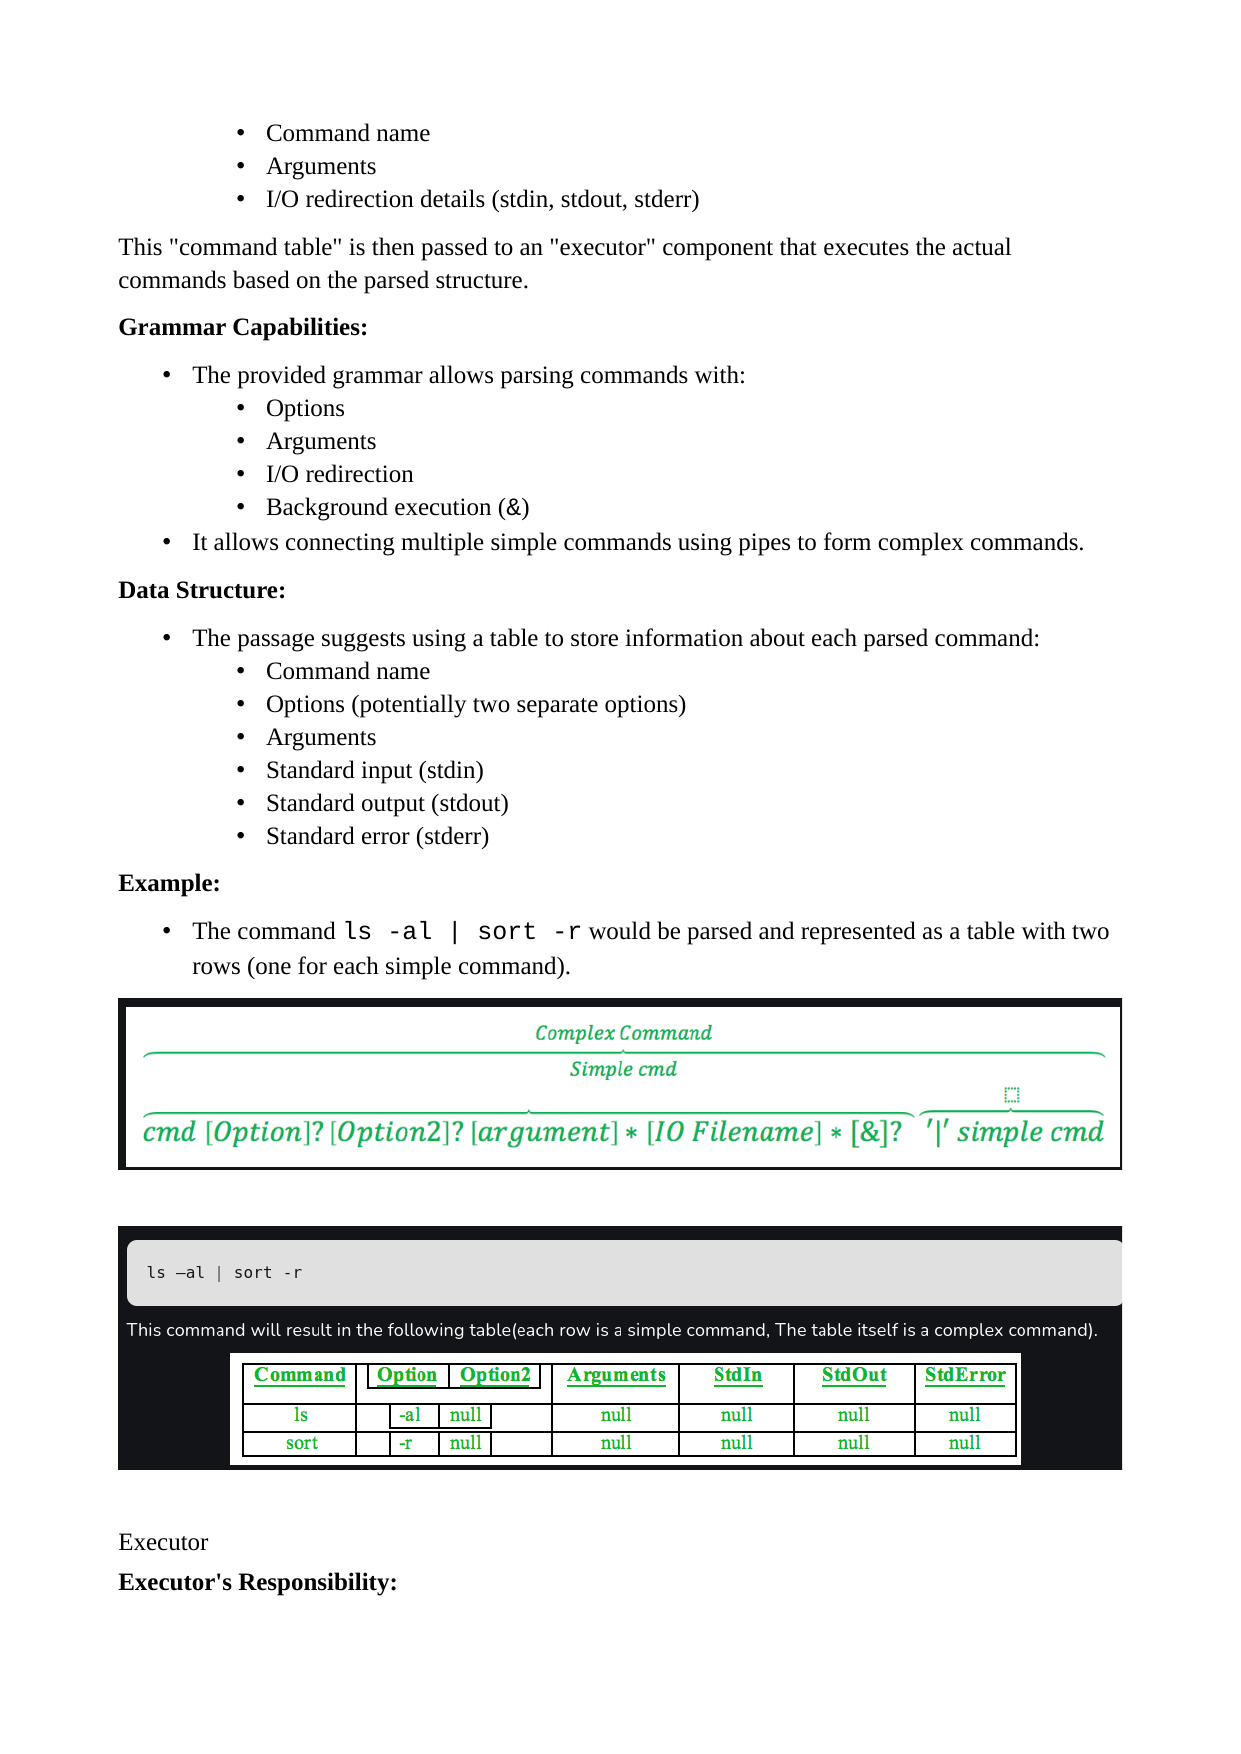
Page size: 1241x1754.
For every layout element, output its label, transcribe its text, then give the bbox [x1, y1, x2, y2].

text Executor's Responsibility: [118, 1567, 1122, 1595]
list Command name [236, 118, 1122, 147]
list Arguments [236, 151, 1122, 180]
list The provided grammar allows parsing commands with: [162, 360, 1122, 389]
list I/O redirection [236, 459, 1122, 488]
text Grammar Capabilities: [118, 312, 1122, 341]
text Executor [118, 1527, 1122, 1556]
list Options (potentially two separate options) [236, 689, 1122, 717]
text Data Structure: [118, 575, 1122, 604]
text Example: [118, 868, 1122, 897]
list The command ls -al | sort -r would be parsed and represented as a table with two rows (one for each simple command). [162, 916, 1122, 980]
list Arguments [236, 722, 1122, 751]
picture [118, 998, 1123, 1170]
list Options [236, 393, 1122, 422]
list Standard input (stdin) [236, 755, 1122, 783]
text This "command table" is then passed to an "executor" component that executes the actual commands based on the parsed structure. [118, 232, 1122, 293]
list It allows connecting multiple simple commands using pipes to form complex commands. [162, 527, 1122, 556]
list Background execution (&) [236, 492, 1122, 523]
picture [118, 1226, 1123, 1470]
list Command name [236, 656, 1122, 684]
list Arguments [236, 426, 1122, 455]
list I/O redirection details (stdin, stdout, stderr) [236, 184, 1122, 213]
list Standard output (stdout) [236, 788, 1122, 817]
list The passage suggests using a table to store information about each parsed command: [162, 623, 1122, 651]
list Standard error (stderr) [236, 821, 1122, 849]
